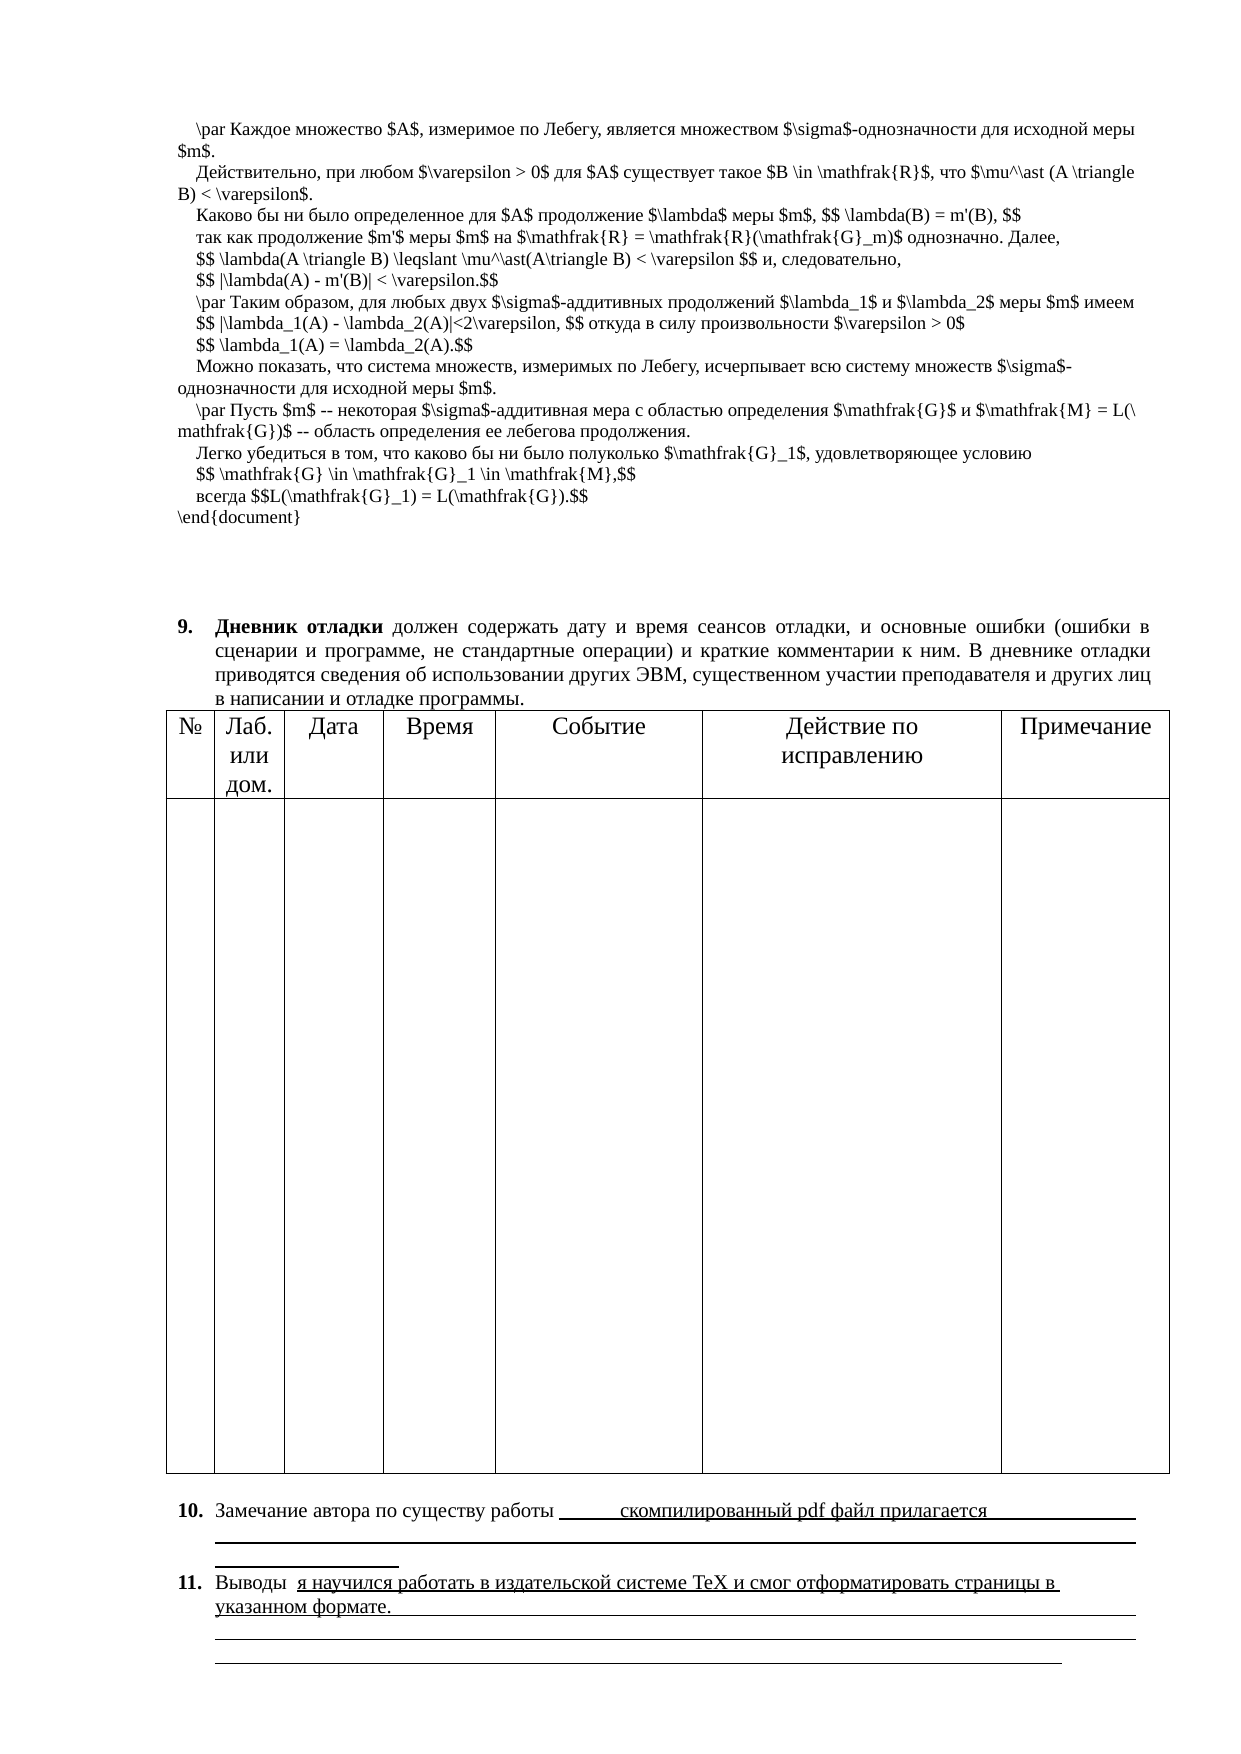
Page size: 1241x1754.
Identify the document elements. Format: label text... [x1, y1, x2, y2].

text $$ \lambda(A \triangle B) \leqslant \mu^\ast(A\triangle B) < \varepsilon $$ и, следовательно, [177, 247, 1152, 269]
table_cell [384, 799, 495, 1472]
table_header № [167, 711, 214, 798]
table_header Примечание [1002, 711, 1169, 798]
text $$ |\lambda(A) - m'(B)| < \varepsilon.$$ [177, 269, 1152, 291]
table_cell [285, 799, 383, 1472]
table_header Лаб. или дом. [215, 711, 284, 798]
text \par Таким образом, для любых двух $\sigma$-аддитивных продолжений $\lambda_1$ и $\lambda_2$ меры $m$ имеем [177, 291, 1152, 312]
text Можно показать, что система множеств, измеримых по Лебегу, исчерпывает всю систему множеств $\sigma$-однозначности для исходной меры $m$. [177, 355, 1152, 398]
text всегда $$L(\mathfrak{G}_1) = L(\mathfrak{G}).$$ [177, 485, 1152, 506]
text \par Пусть $m$ -- некоторая $\sigma$-аддитивная мера с областью определения $\mathfrak{G}$ и $\mathfrak{M} = L(\mathfrak{G})$ -- область определения ее лебегова продолжения. [177, 398, 1152, 442]
table_cell [703, 799, 1001, 1472]
table_header Время [384, 711, 495, 798]
text Легко убедиться в том, что каково бы ни было полуколько $\mathfrak{G}_1$, удовлетворяющее условию [177, 442, 1152, 463]
table_cell [496, 799, 702, 1472]
table_cell [167, 799, 214, 1472]
table_header Действие по исправлению [703, 711, 1001, 798]
text \end{document} [177, 506, 1152, 528]
list Выводы я научился работать в издательской системе TeX и смог отформатировать страницы в указанном формате. [177, 1570, 1152, 1666]
table_cell [215, 799, 284, 1472]
table_header Событие [496, 711, 702, 798]
list Дневник отладки должен содержать дату и время сеансов отладки, и основные ошибки (ошибки в сценарии и программе, не стандартные операции) и краткие комментарии к ним. В дневнике отладки приводятся сведения об использовании других ЭВМ, существенном участии преподавателя и других лиц в написании и отладке программы. [177, 614, 1152, 710]
table_header Дата [285, 711, 383, 798]
text $$ \mathfrak{G} \in \mathfrak{G}_1 \in \mathfrak{M},$$ [177, 463, 1152, 485]
text так как продолжение $m'$ меры $m$ на $\mathfrak{R} = \mathfrak{R}(\mathfrak{G}_m)$ однозначно. Далее, [177, 226, 1152, 247]
text Действительно, при любом $\varepsilon > 0$ для $A$ существует такое $B \in \mathfrak{R}$, что $\mu^\ast (A \triangle B) < \varepsilon$. [177, 161, 1152, 204]
text Каково бы ни было определенное для $A$ продолжение $\lambda$ меры $m$, $$ \lambda(B) = m'(B), $$ [177, 204, 1152, 226]
table_cell [1002, 799, 1169, 1472]
text $$ \lambda_1(A) = \lambda_2(A).$$ [177, 334, 1152, 355]
list Замечание автора по существу работы скомпилированный pdf файл прилагается [177, 1497, 1152, 1570]
text \par Каждое множество $A$, измеримое по Лебегу, является множеством $\sigma$-однозначности для исходной меры $m$. [177, 118, 1152, 161]
text $$ |\lambda_1(A) - \lambda_2(A)|<2\varepsilon, $$ откуда в силу произвольности $\varepsilon > 0$ [177, 312, 1152, 334]
